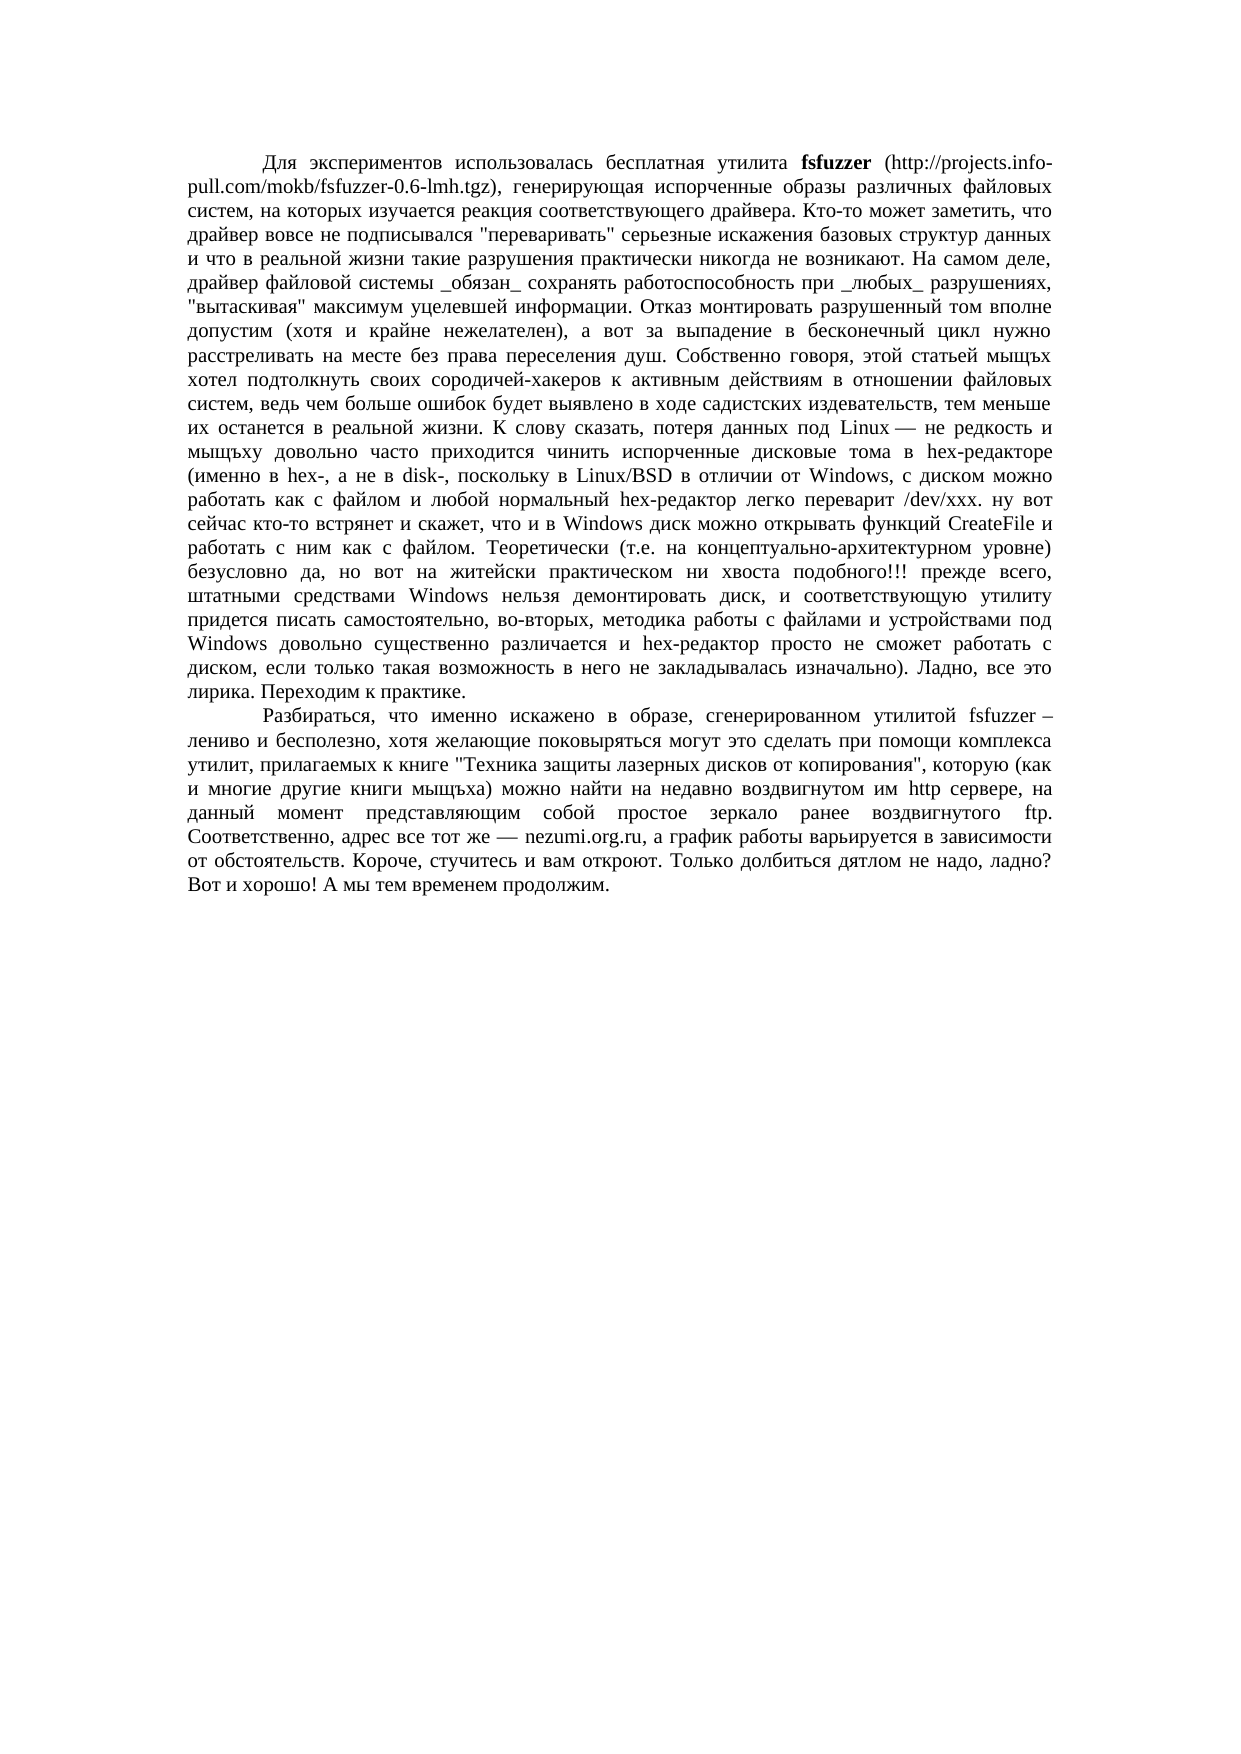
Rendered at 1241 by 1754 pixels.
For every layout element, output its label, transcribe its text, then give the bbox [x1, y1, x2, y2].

text Для экспериментов использовалась бесплатная утилита fsfuzzer (http://projects.info-pull.com/mokb/fsfuzzer-0.6-lmh.tgz), генерирующая испорченные образы различных файловых систем, на которых изучается реакция соответствующего драйвера. Кто-то может заметить, что драйвер вовсе не подписывался "переваривать" серьезные искажения базовых структур данных и что в реальной жизни такие разрушения практически никогда не возникают. На самом деле, драйвер файловой системы _обязан_ сохранять работоспособность при _любых_ разрушениях, "вытаскивая" максимум уцелевшей информации. Отказ монтировать разрушенный том вполне допустим (хотя и крайне нежелателен), а вот за выпадение в бесконечный цикл нужно расстреливать на месте без права переселения душ. Собственно говоря, этой статьей мыщъх хотел подтолкнуть своих сородичей-хакеров к активным действиям в отношении файловых систем, ведь чем больше ошибок будет выявлено в ходе садистских издевательств, тем меньше их останется в реальной жизни. К слову сказать, потеря данных под Linux — не редкость и мыщъху довольно часто приходится чинить испорченные дисковые тома в hex-редакторе (именно в hex-, а не в disk-, поскольку в Linux/BSD в отличии от Windows, с диском можно работать как с файлом и любой нормальный hex-редактор легко переварит /dev/xxx. ну вот сейчас кто-то встрянет и скажет, что и в Windows диск можно открывать функций CreateFile и работать с ним как с файлом. Теоретически (т.е. на концептуально-архитектурном уровне) безусловно да, но вот на житейски практическом ни хвоста подобного!!! прежде всего, штатными средствами Windows нельзя демонтировать диск, и соответствующую утилиту придется писать самостоятельно, во-вторых, методика работы с файлами и устройствами под Windows довольно существенно различается и hex-редактор просто не сможет работать с диском, если только такая возможность в него не закладывалась изначально). Ладно, все это лирика. Переходим к практике. [187, 150, 1053, 703]
text Разбираться, что именно искажено в образе, сгенерированном утилитой fsfuzzer – лениво и бесполезно, хотя желающие поковыряться могут это сделать при помощи комплекса утилит, прилагаемых к книге "Техника защиты лазерных дисков от копирования", которую (как и многие другие книги мыщъха) можно найти на недавно воздвигнутом им http сервере, на данный момент представляющим собой простое зеркало ранее воздвигнутого ftp. Соответственно, адрес все тот же — nezumi.org.ru, а график работы варьируется в зависимости от обстоятельств. Короче, стучитесь и вам откроют. Только долбиться дятлом не надо, ладно? Вот и хорошо! А мы тем временем продолжим. [187, 703, 1053, 896]
